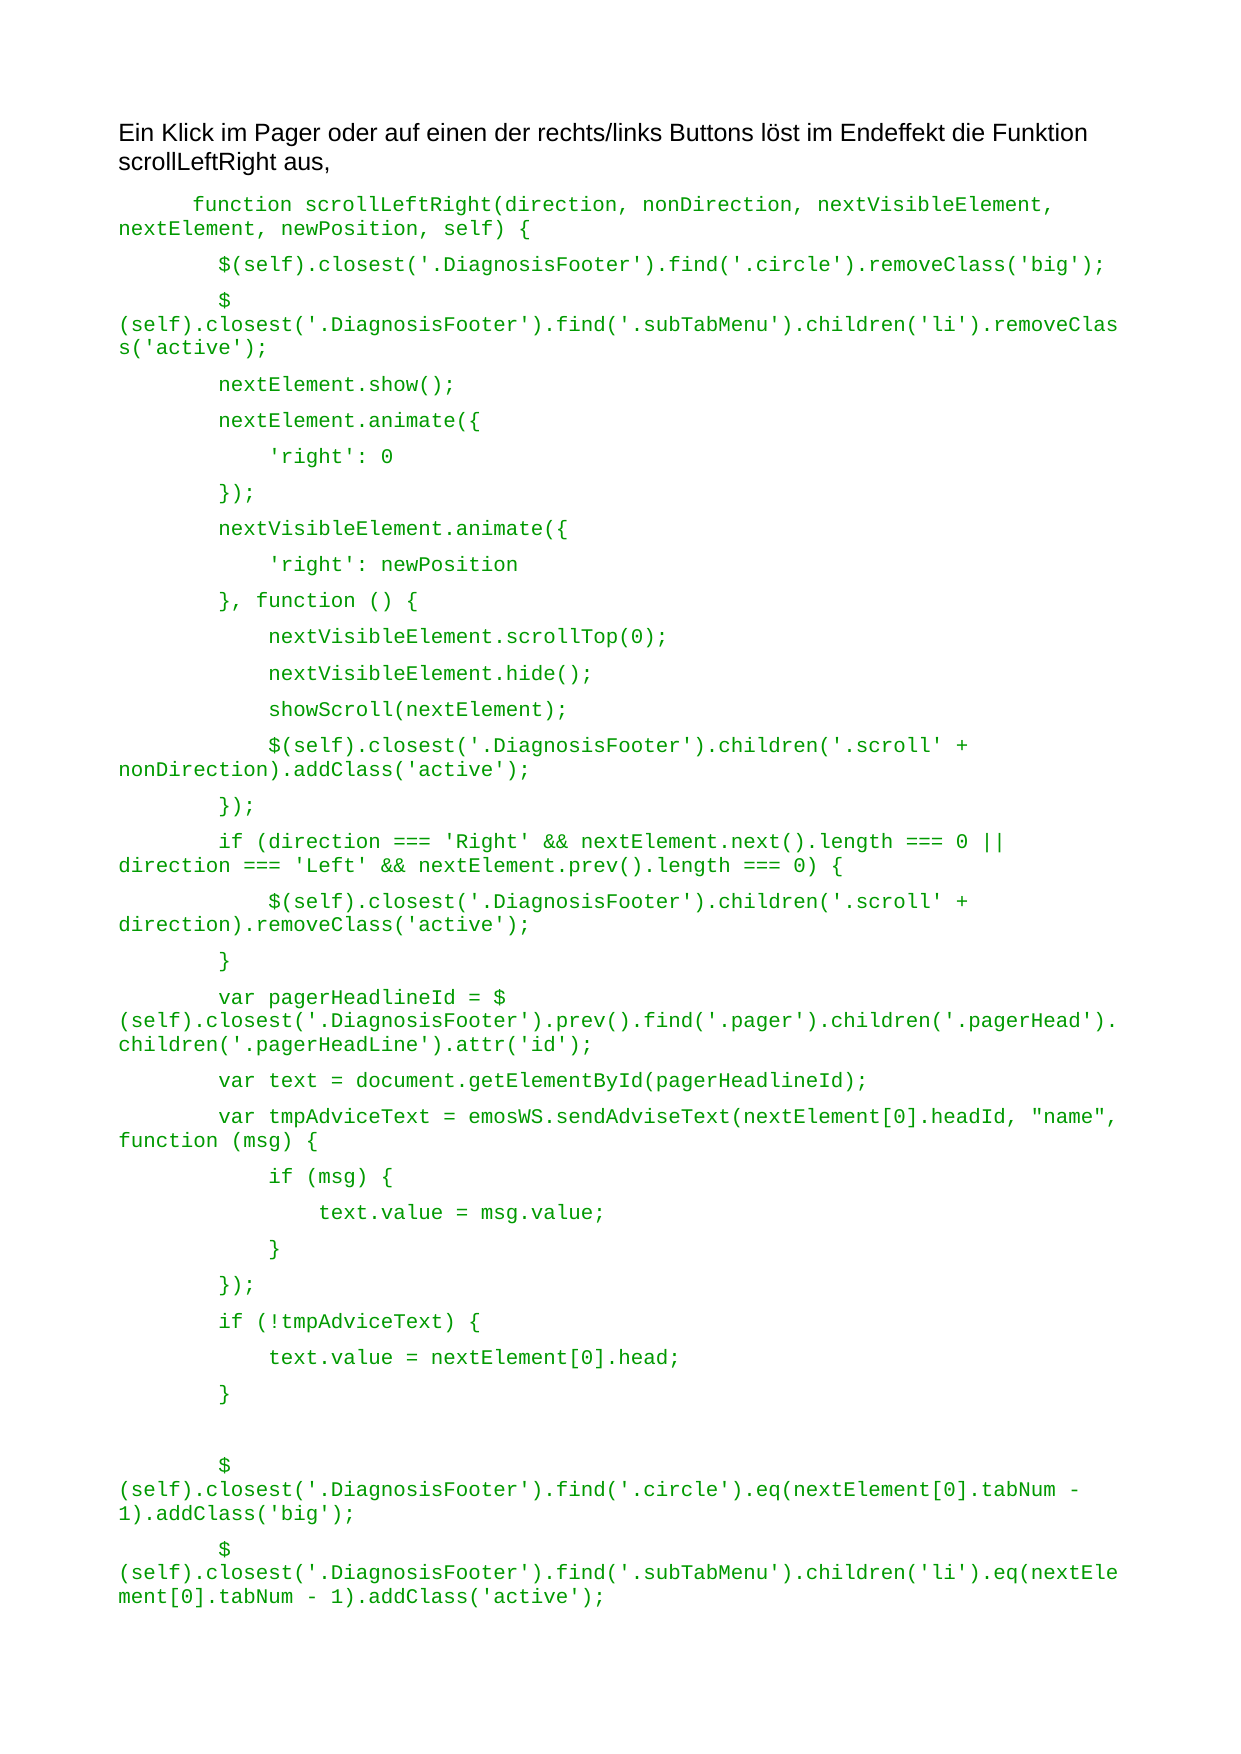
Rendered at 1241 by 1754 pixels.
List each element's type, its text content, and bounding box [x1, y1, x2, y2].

text } [118, 951, 1122, 974]
text text.value = msg.value; [118, 1202, 1122, 1226]
text function scrollLeftRight(direction, nonDirection, nextVisibleElement, nextElement, newPosition, self) { [118, 188, 1122, 241]
text nextVisibleElement.hide(); [118, 663, 1122, 686]
text $(self).closest('.DiagnosisFooter').children('.scroll' + nonDirection).addClass('active'); [118, 735, 1122, 782]
text }); [118, 482, 1122, 506]
text Ein Klick im Pager oder auf einen der rechts/links Buttons löst im Endeffekt die Funktion scrollLeftRight aus, [118, 118, 1122, 176]
text $(self).closest('.DiagnosisFooter').find('.subTabMenu').children('li').removeClass('active'); [118, 290, 1122, 361]
text nextVisibleElement.animate({ [118, 518, 1122, 542]
text $(self).closest('.DiagnosisFooter').find('.circle').removeClass('big'); [118, 254, 1122, 278]
text nextElement.show(); [118, 373, 1122, 397]
text $(self).closest('.DiagnosisFooter').find('.subTabMenu').children('li').eq(nextElement[0].tabNum - 1).addClass('active'); [118, 1539, 1122, 1609]
text if (msg) { [118, 1166, 1122, 1190]
text $(self).closest('.DiagnosisFooter').find('.circle').eq(nextElement[0].tabNum - 1).addClass('big'); [118, 1455, 1122, 1526]
text $(self).closest('.DiagnosisFooter').children('.scroll' + direction).removeClass('active'); [118, 891, 1122, 938]
text }); [118, 795, 1122, 818]
text }, function () { [118, 590, 1122, 614]
text }); [118, 1274, 1122, 1298]
text nextVisibleElement.scrollTop(0); [118, 627, 1122, 650]
text text.value = nextElement[0].head; [118, 1347, 1122, 1370]
text nextElement.animate({ [118, 410, 1122, 433]
text 'right': newPosition [118, 554, 1122, 578]
text showScroll(nextElement); [118, 699, 1122, 722]
text 'right': 0 [118, 446, 1122, 469]
text if (direction === 'Right' && nextElement.next().length === 0 || direction === 'Left' && nextElement.prev().length === 0) { [118, 831, 1122, 878]
text var pagerHeadlineId = $(self).closest('.DiagnosisFooter').prev().find('.pager').children('.pagerHead').children('.pagerHeadLine').attr('id'); [118, 987, 1122, 1058]
text } [118, 1383, 1122, 1407]
text if (!tmpAdviceText) { [118, 1311, 1122, 1334]
text } [118, 1238, 1122, 1262]
text var text = document.getElementById(pagerHeadlineId); [118, 1070, 1122, 1094]
text var tmpAdviceText = emosWS.sendAdviseText(nextElement[0].headId, "name", function (msg) { [118, 1106, 1122, 1153]
